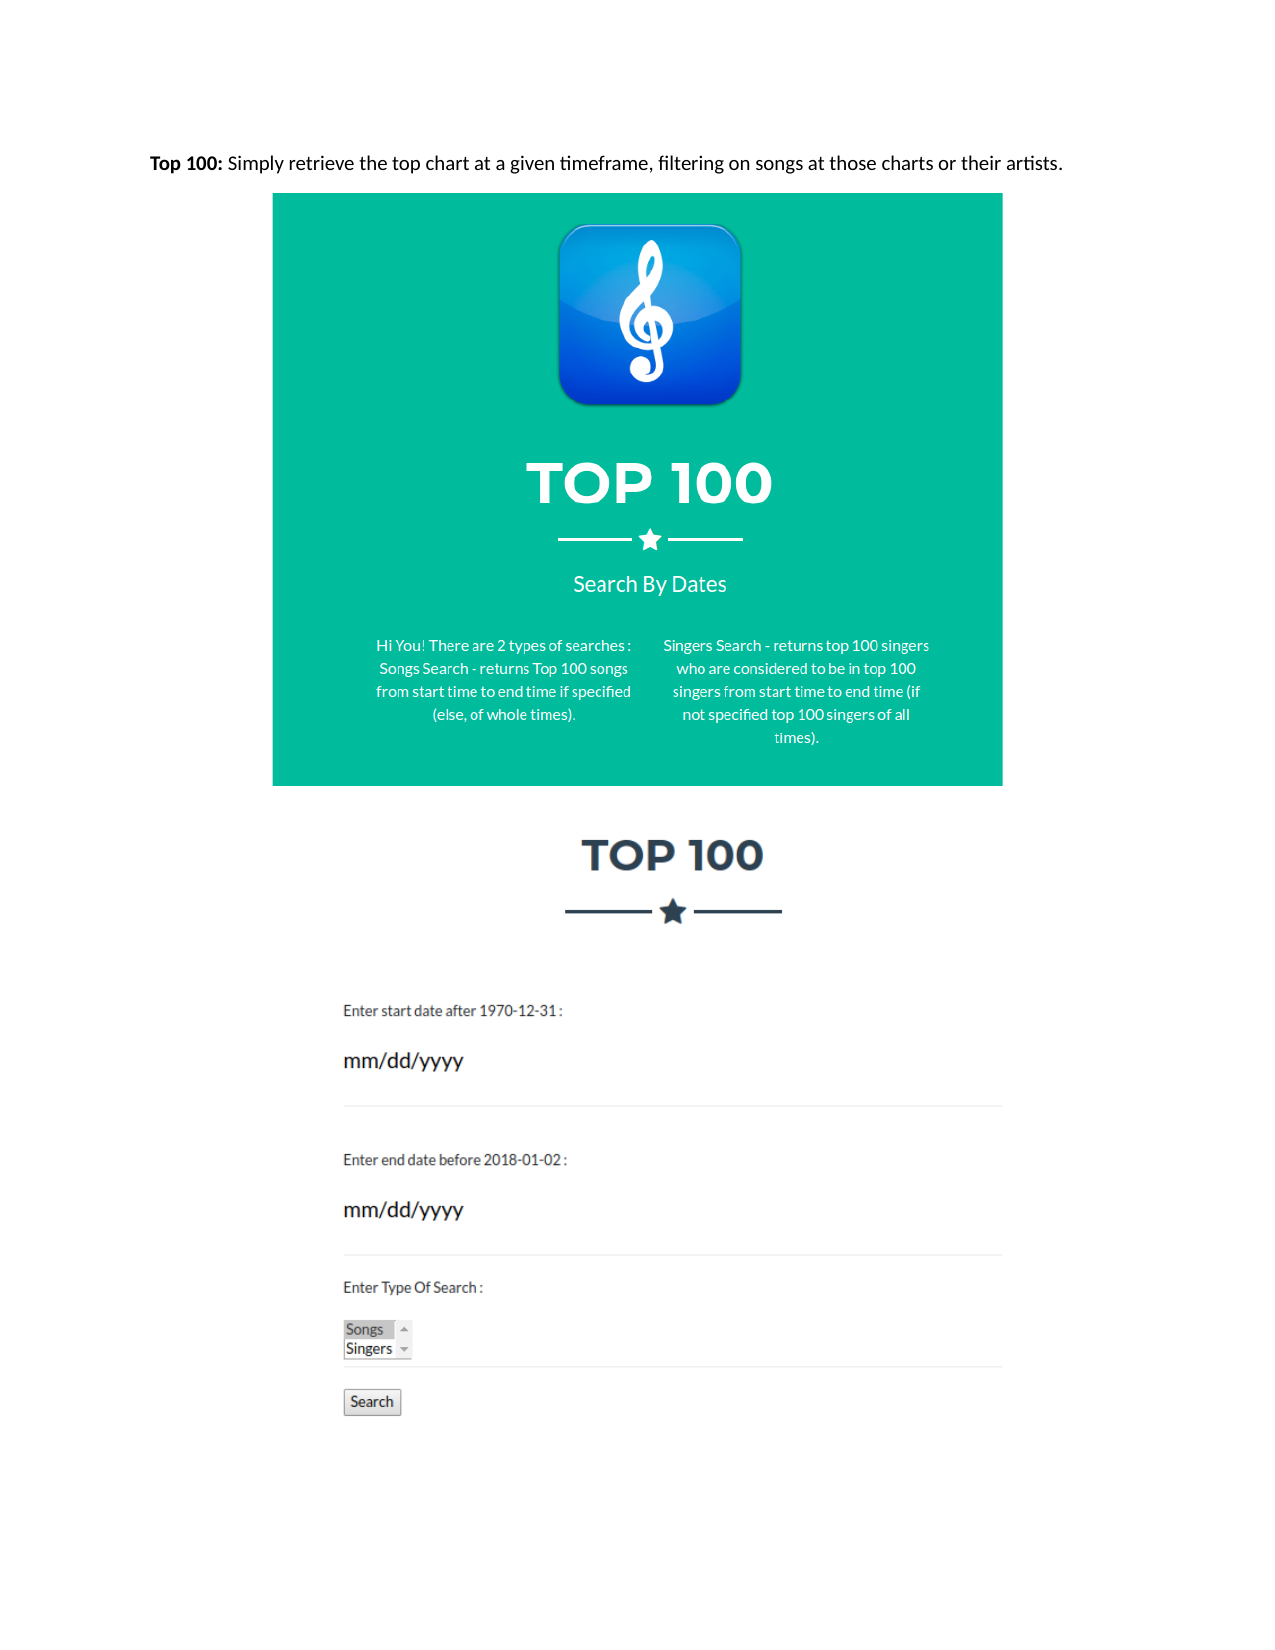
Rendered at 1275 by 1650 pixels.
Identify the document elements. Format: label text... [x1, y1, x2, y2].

text Top 100: Simply retrieve the top chart at a given timeframe, filtering on songs at those charts or their artists. [150, 150, 1125, 175]
